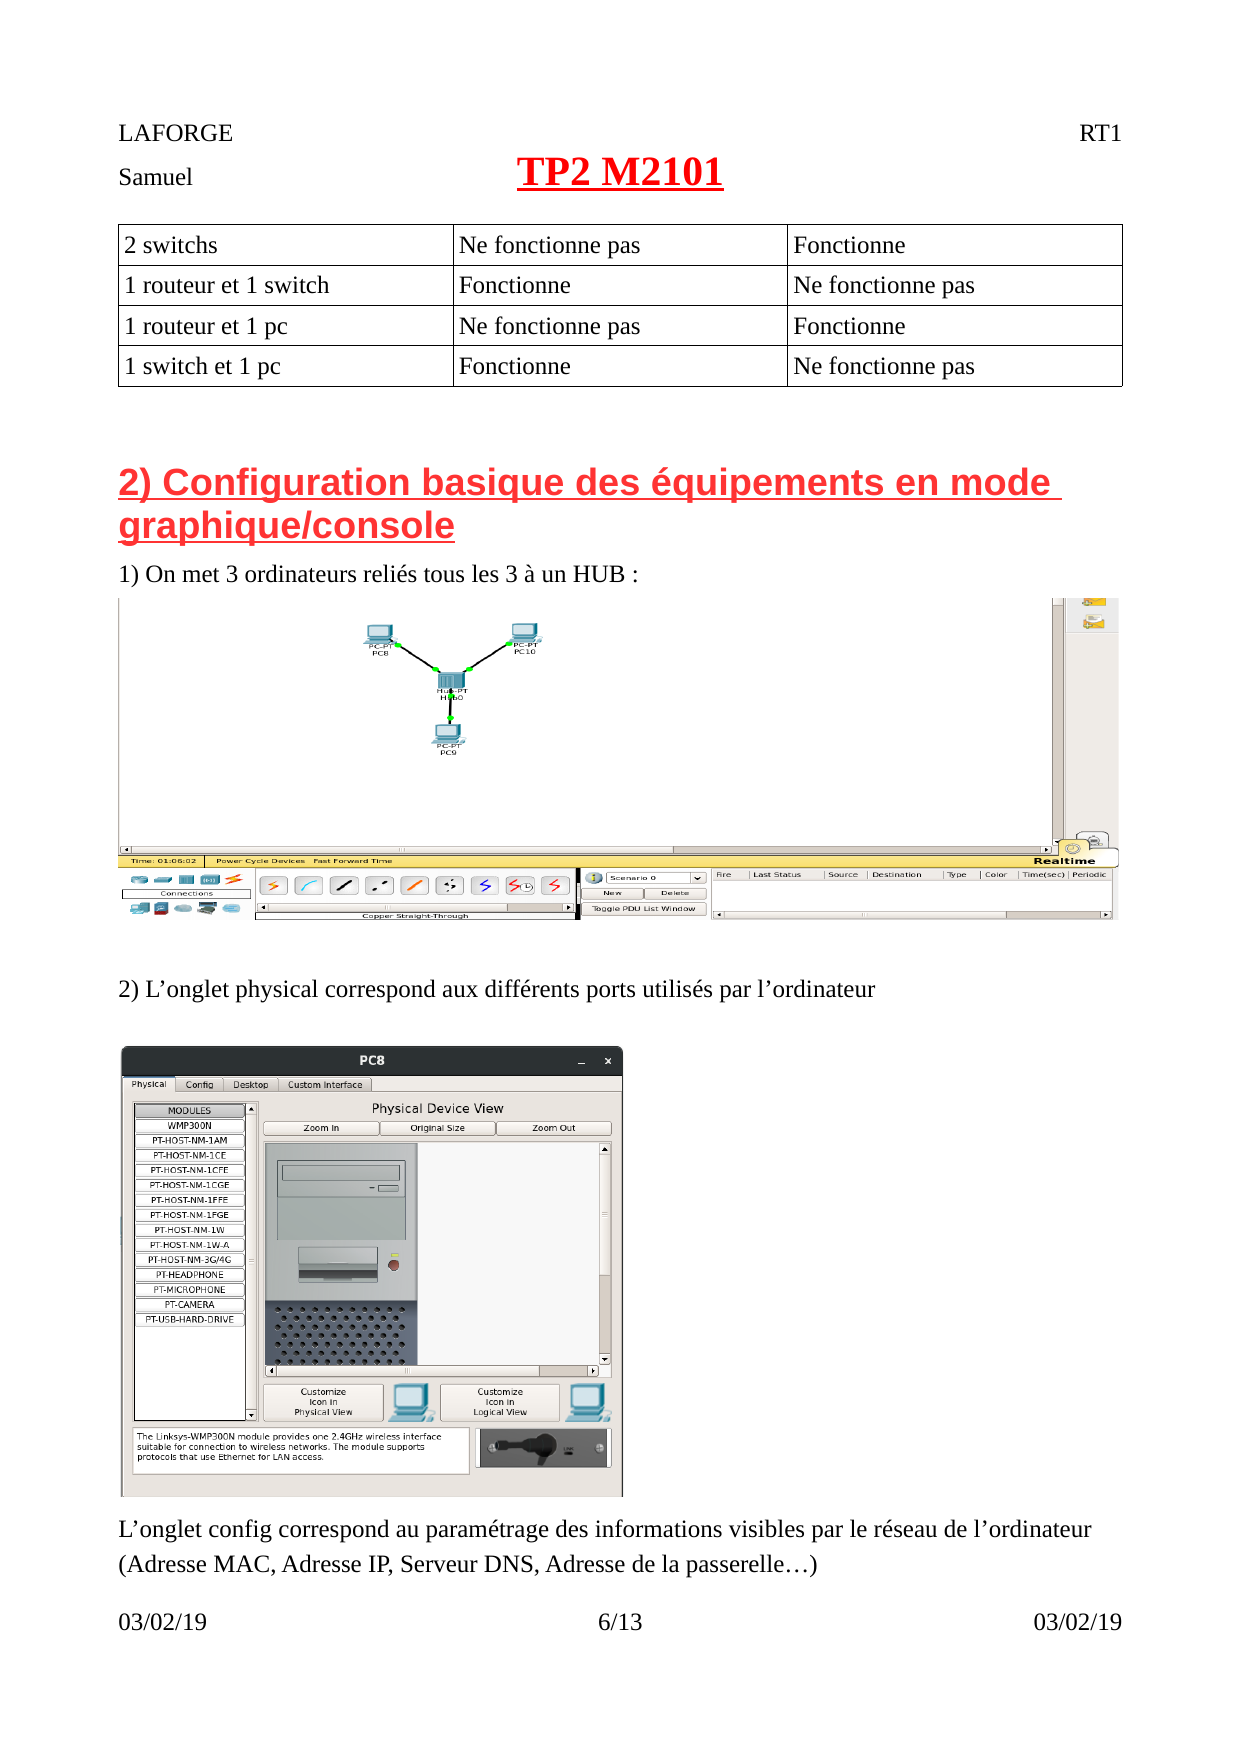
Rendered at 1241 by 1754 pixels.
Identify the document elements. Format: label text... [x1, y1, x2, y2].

table_cell 1 routeur et 1 pc [119, 306, 453, 345]
table_cell Ne fonctionne pas [788, 266, 1122, 305]
subtitle 2) Configuration basique des équipements en mode graphique/console [118, 460, 1122, 547]
table_cell Ne fonctionne pas [788, 346, 1122, 386]
table_cell Ne fonctionne pas [454, 225, 787, 264]
table_cell Fonctionne [788, 306, 1122, 345]
text 1) On met 3 ordinateurs reliés tous les 3 à un HUB : [118, 559, 1122, 588]
table_cell Fonctionne [454, 346, 787, 386]
table_cell 2 switchs [119, 225, 453, 264]
text L’onglet config correspond au paramétrage des informations visibles par le réseau de l’ordinateur (Adresse MAC, Adresse IP, Serveur DNS, Adresse de la passerelle…) [118, 1514, 1122, 1577]
picture [118, 598, 1119, 920]
table_cell Ne fonctionne pas [454, 306, 787, 345]
table_cell Fonctionne [454, 266, 787, 305]
table_cell Fonctionne [788, 225, 1122, 264]
table_cell 1 routeur et 1 switch [119, 266, 453, 305]
text 2) L’onglet physical correspond aux différents ports utilisés par l’ordinateur [118, 974, 1122, 1003]
picture [120, 1042, 624, 1497]
table_cell 1 switch et 1 pc [119, 346, 453, 386]
